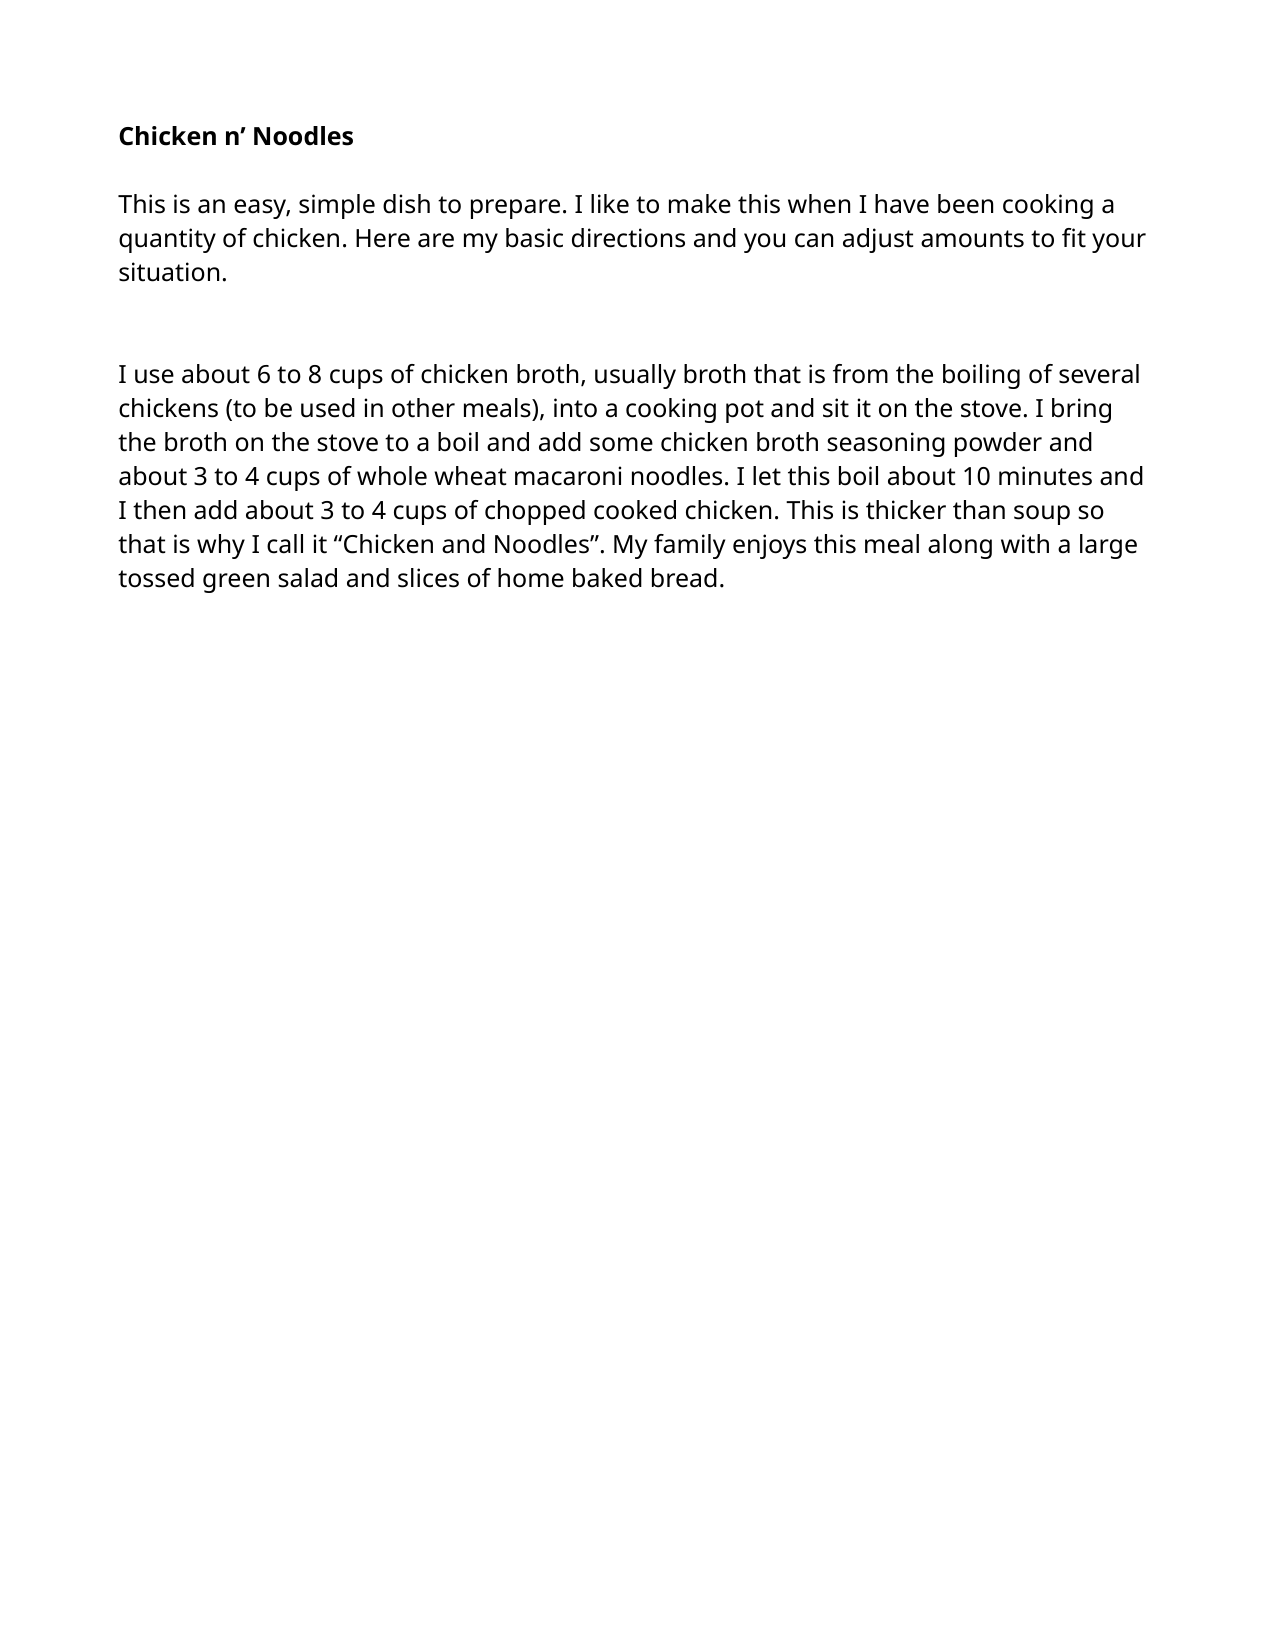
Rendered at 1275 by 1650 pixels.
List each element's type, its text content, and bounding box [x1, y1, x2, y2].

text Chicken n’ Noodles This is an easy, simple dish to prepare. I like to make this when I have been cooking a quantity of chicken. Here are my basic directions and you can adjust amounts to fit your situation. I use about 6 to 8 cups of chicken broth, usually broth that is from the boiling of several chickens (to be used in other meals), into a cooking pot and sit it on the stove. I bring the broth on the stove to a boil and add some chicken broth seasoning powder and about 3 to 4 cups of whole wheat macaroni noodles. I let this boil about 10 minutes and I then add about 3 to 4 cups of chopped cooked chicken. This is thicker than soup so that is why I call it “Chicken and Noodles”. My family enjoys this meal along with a large tossed green salad and slices of home baked bread. [118, 118, 1157, 595]
